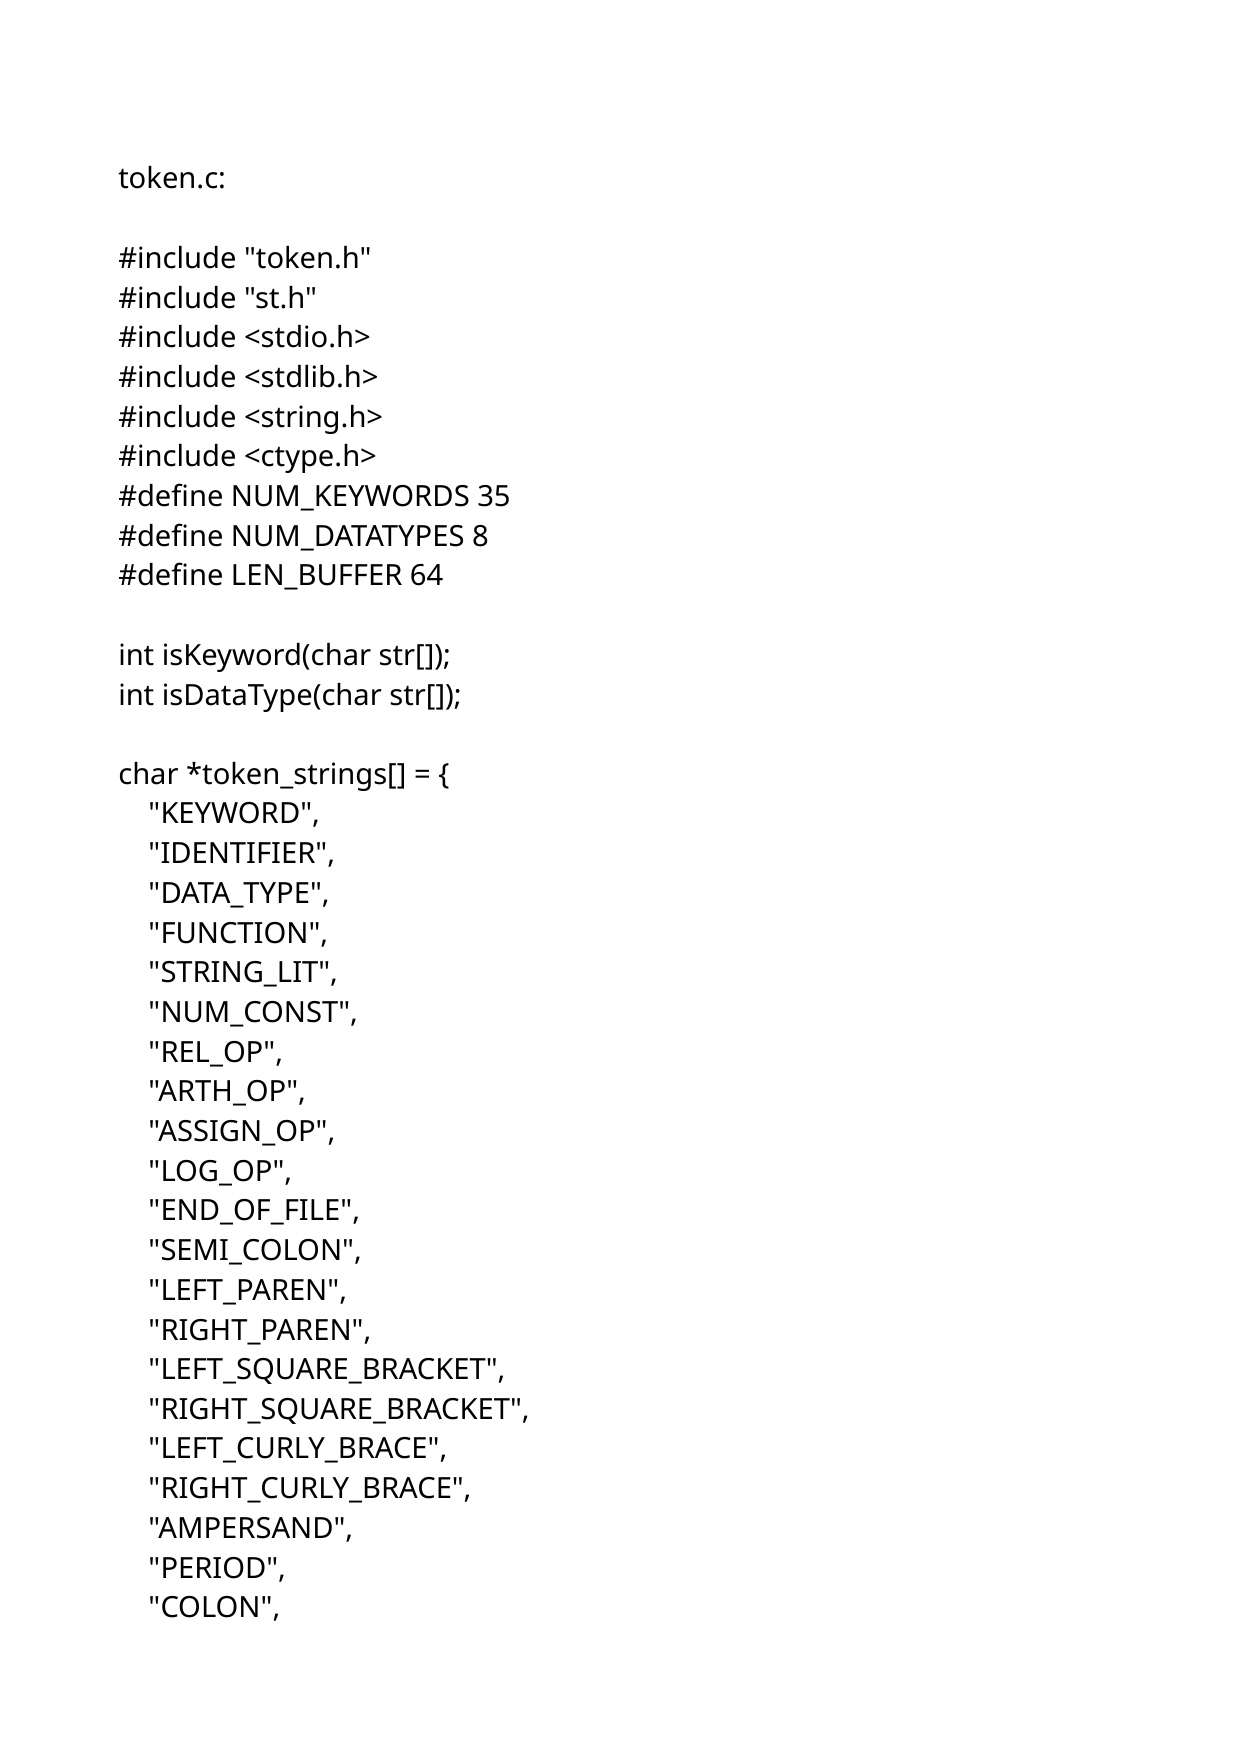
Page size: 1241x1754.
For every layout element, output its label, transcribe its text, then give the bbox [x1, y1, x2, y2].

text #include <stdlib.h> [118, 356, 1122, 396]
text token.c: [118, 158, 1122, 197]
text #define NUM_DATATYPES 8 [118, 515, 1122, 555]
text #include <string.h> [118, 396, 1122, 436]
text "ASSIGN_OP", [118, 1110, 1122, 1150]
text "STRING_LIT", [118, 952, 1122, 991]
text "RIGHT_PAREN", [118, 1309, 1122, 1348]
text "ARTH_OP", [118, 1071, 1122, 1110]
text "RIGHT_CURLY_BRACE", [118, 1467, 1122, 1507]
text int isDataType(char str[]); [118, 674, 1122, 713]
text int isKeyword(char str[]); [118, 634, 1122, 674]
text #include "st.h" [118, 277, 1122, 317]
text #define LEN_BUFFER 64 [118, 555, 1122, 594]
text "LEFT_PAREN", [118, 1269, 1122, 1309]
text "REL_OP", [118, 1031, 1122, 1071]
text "SEMI_COLON", [118, 1229, 1122, 1269]
text "LOG_OP", [118, 1150, 1122, 1190]
text "NUM_CONST", [118, 991, 1122, 1031]
text "IDENTIFIER", [118, 832, 1122, 872]
text "DATA_TYPE", [118, 872, 1122, 912]
text "RIGHT_SQUARE_BRACKET", [118, 1388, 1122, 1428]
text "LEFT_CURLY_BRACE", [118, 1428, 1122, 1467]
text "END_OF_FILE", [118, 1190, 1122, 1229]
text #include <stdio.h> [118, 317, 1122, 356]
text char *token_strings[] = { [118, 753, 1122, 793]
text "COLON", [118, 1587, 1122, 1626]
text "AMPERSAND", [118, 1507, 1122, 1547]
text #include <ctype.h> [118, 436, 1122, 475]
text "LEFT_SQUARE_BRACKET", [118, 1348, 1122, 1388]
text "PERIOD", [118, 1547, 1122, 1587]
text #define NUM_KEYWORDS 35 [118, 475, 1122, 515]
text "KEYWORD", [118, 793, 1122, 832]
text #include "token.h" [118, 237, 1122, 277]
text "FUNCTION", [118, 912, 1122, 952]
